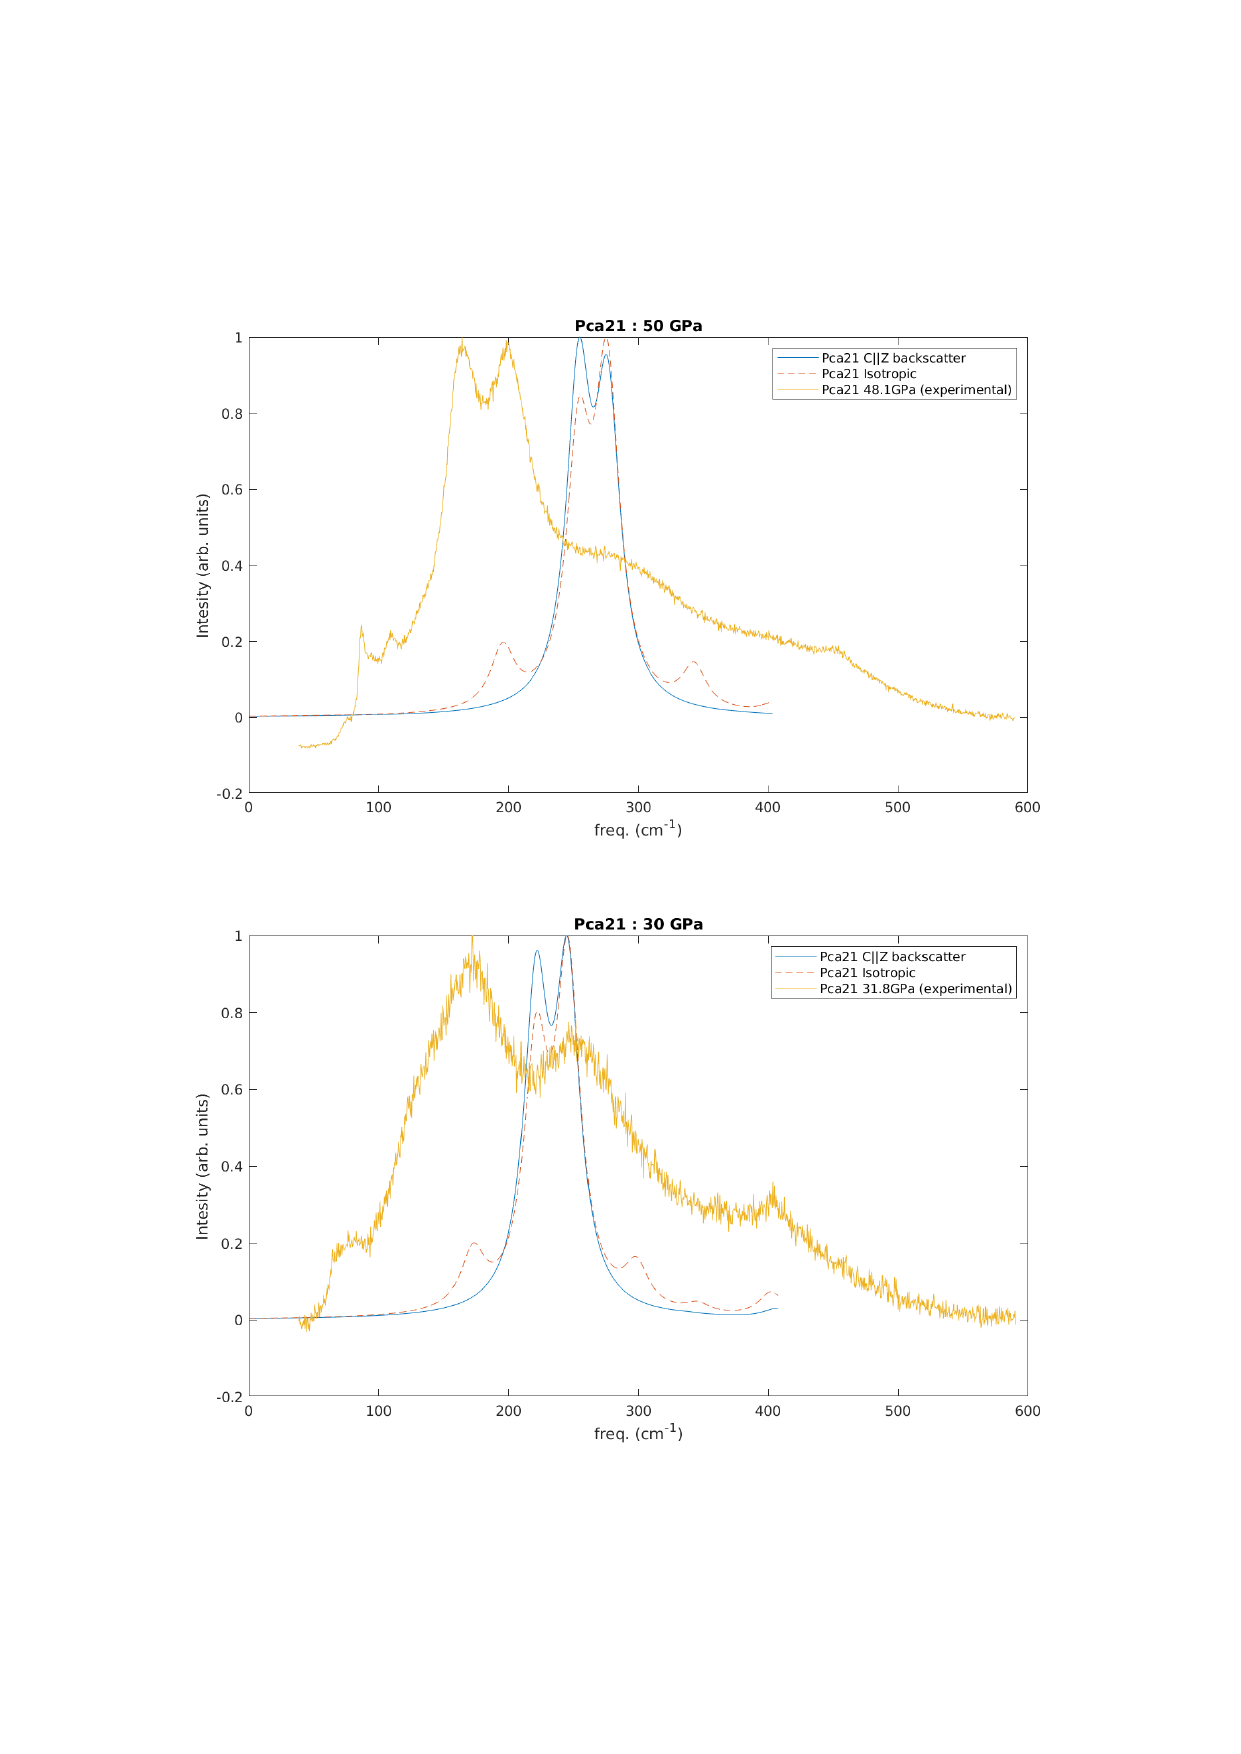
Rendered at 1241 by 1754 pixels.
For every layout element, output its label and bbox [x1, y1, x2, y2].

picture [118, 893, 1123, 1459]
picture [118, 295, 1123, 855]
